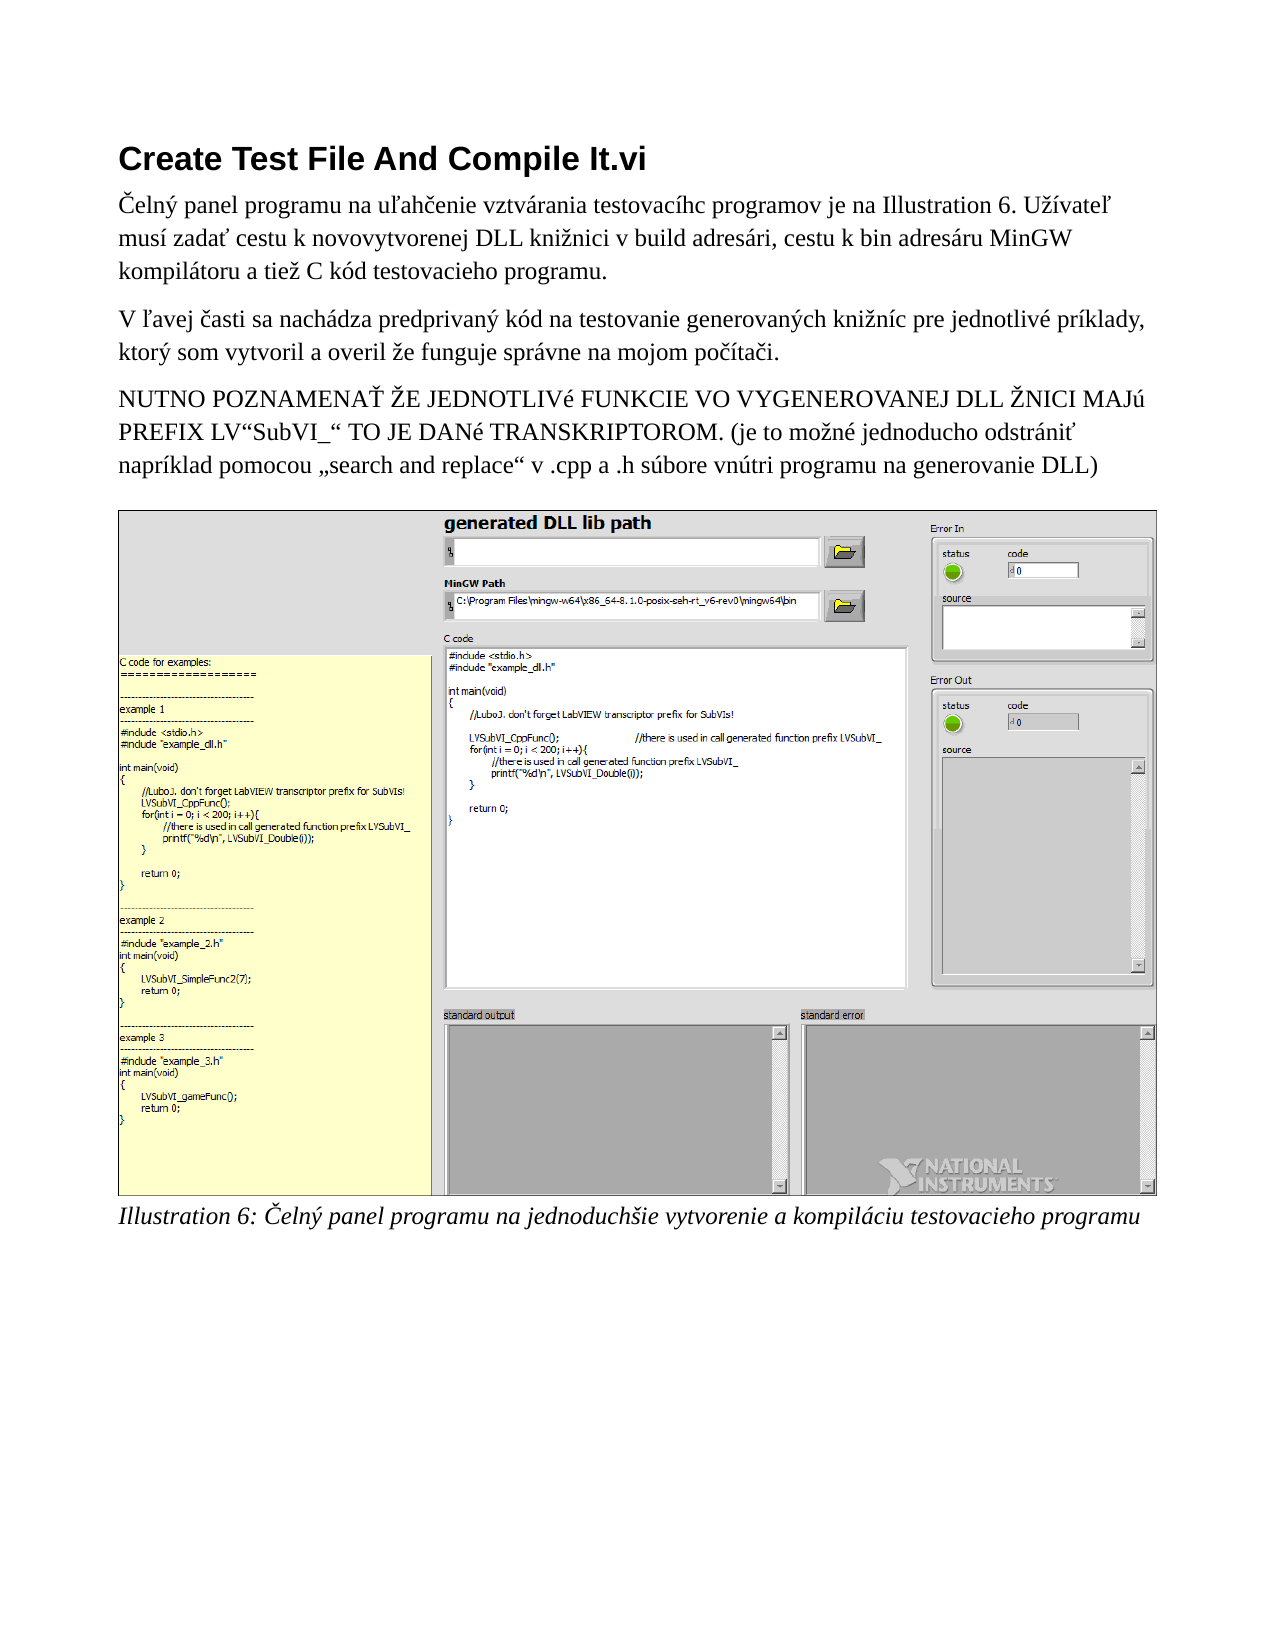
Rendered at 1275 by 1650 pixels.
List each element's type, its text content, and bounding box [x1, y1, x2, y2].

picture [118, 510, 1157, 1196]
text Čelný panel programu na uľahčenie vztvárania testovacíhc programov je na Illustration 6. Užívateľ musí zadať cestu k novovytvorenej DLL knižnici v build adresári, cestu k bin adresáru MinGW kompilátoru a tiež C kód testovacieho programu. [118, 190, 1157, 285]
text V ľavej časti sa nachádza predprivaný kód na testovanie generovaných knižníc pre jednotlivé príklady, ktorý som vytvoril a overil že funguje správne na mojom počítači. [118, 304, 1157, 366]
subtitle Create Test File And Compile It.vi [118, 139, 1157, 178]
text NUTNO POZNAMENAŤ ŽE JEDNOTLIVé FUNKCIE VO VYGENEROVANEJ DLL ŽNICI MAJú PREFIX LV“SubVI_“ TO JE DANé TRANSKRIPTOROM. (je to možné jednoducho odstrániť napríklad pomocou „search and replace“ v .cpp a .h súbore vnútri programu na generovanie DLL) [118, 384, 1157, 479]
text Illustration 6: Čelný panel programu na jednoduchšie vytvorenie a kompiláciu testovacieho programu [118, 1196, 1157, 1230]
